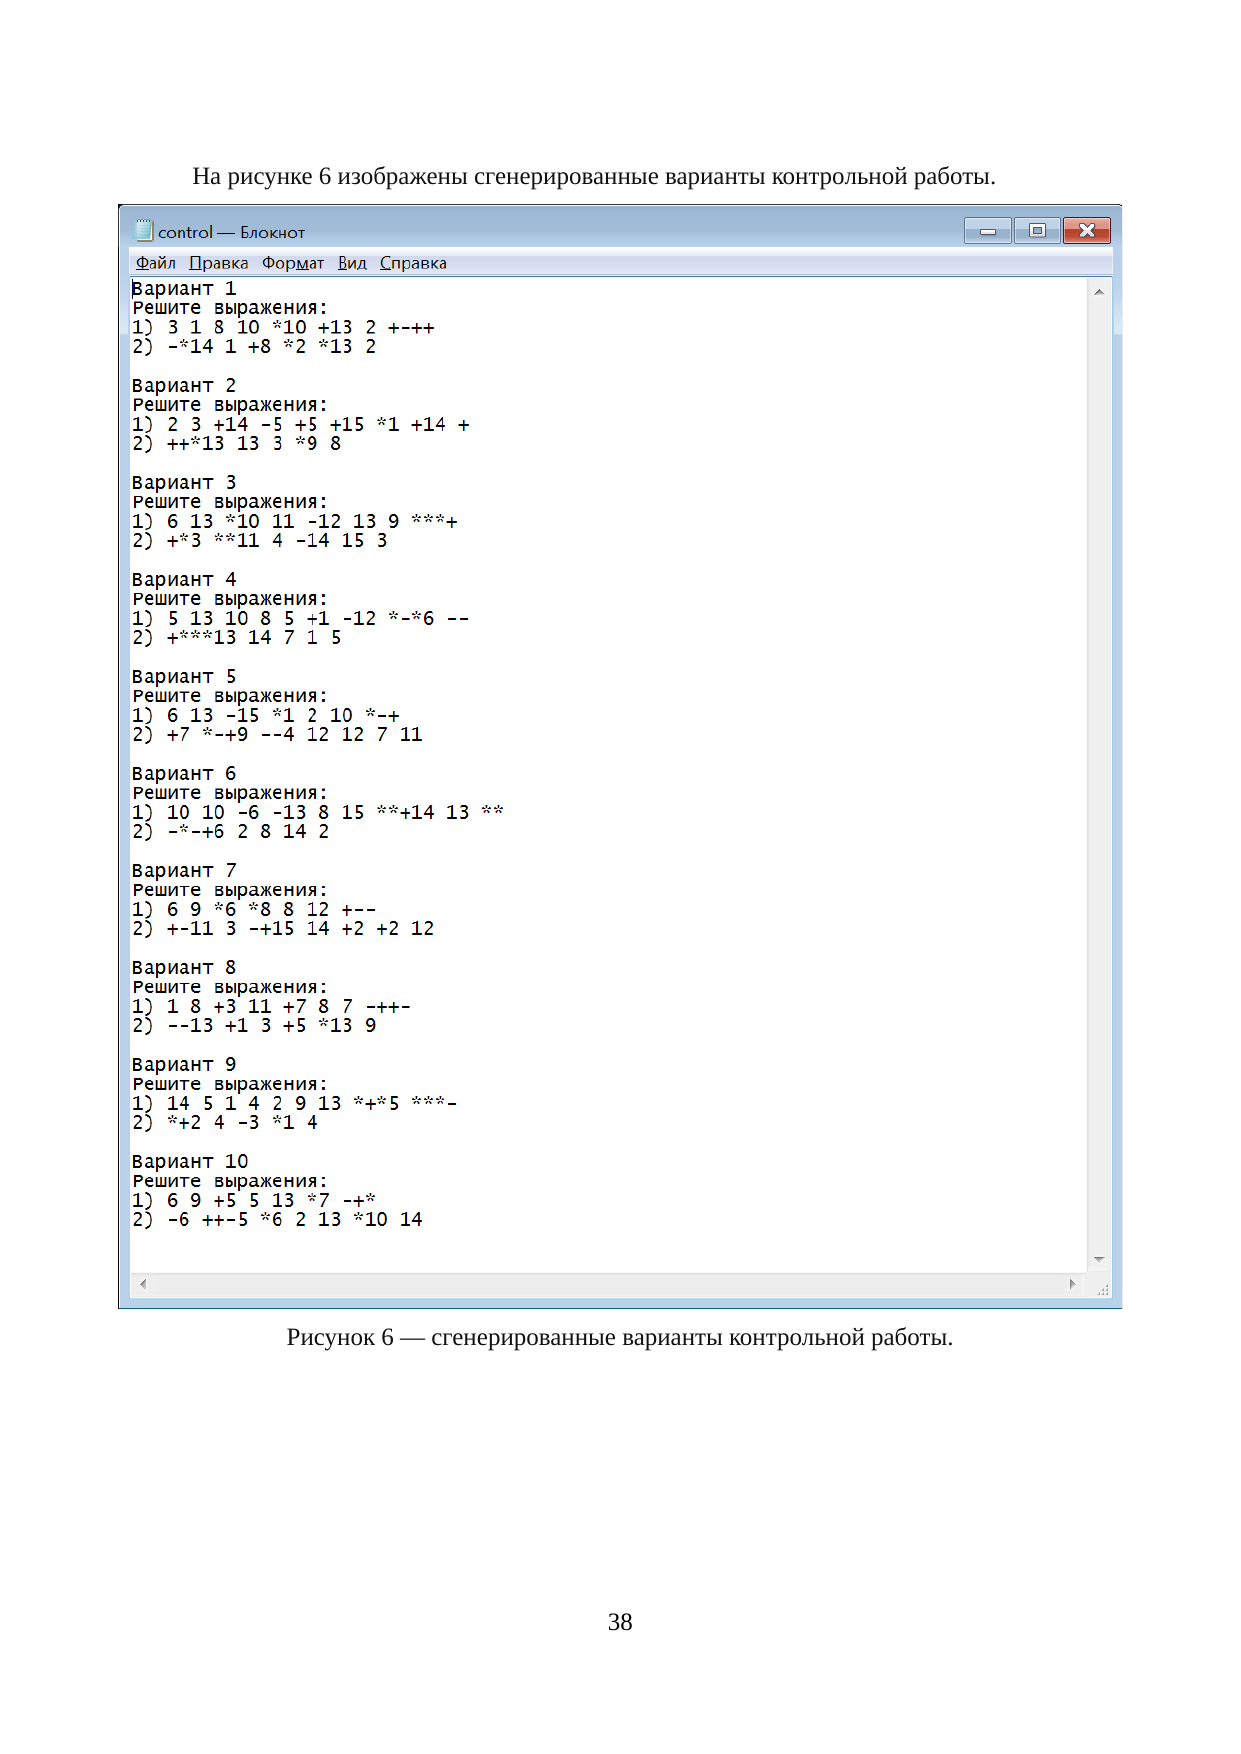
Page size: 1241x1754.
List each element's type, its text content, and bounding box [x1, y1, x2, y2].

text Рисунок 6 — сгенерированные варианты контрольной работы. [118, 1309, 1122, 1351]
text На рисунке 6 изображены сгенерированные варианты контрольной работы. [118, 161, 1122, 190]
picture [118, 204, 1123, 1309]
